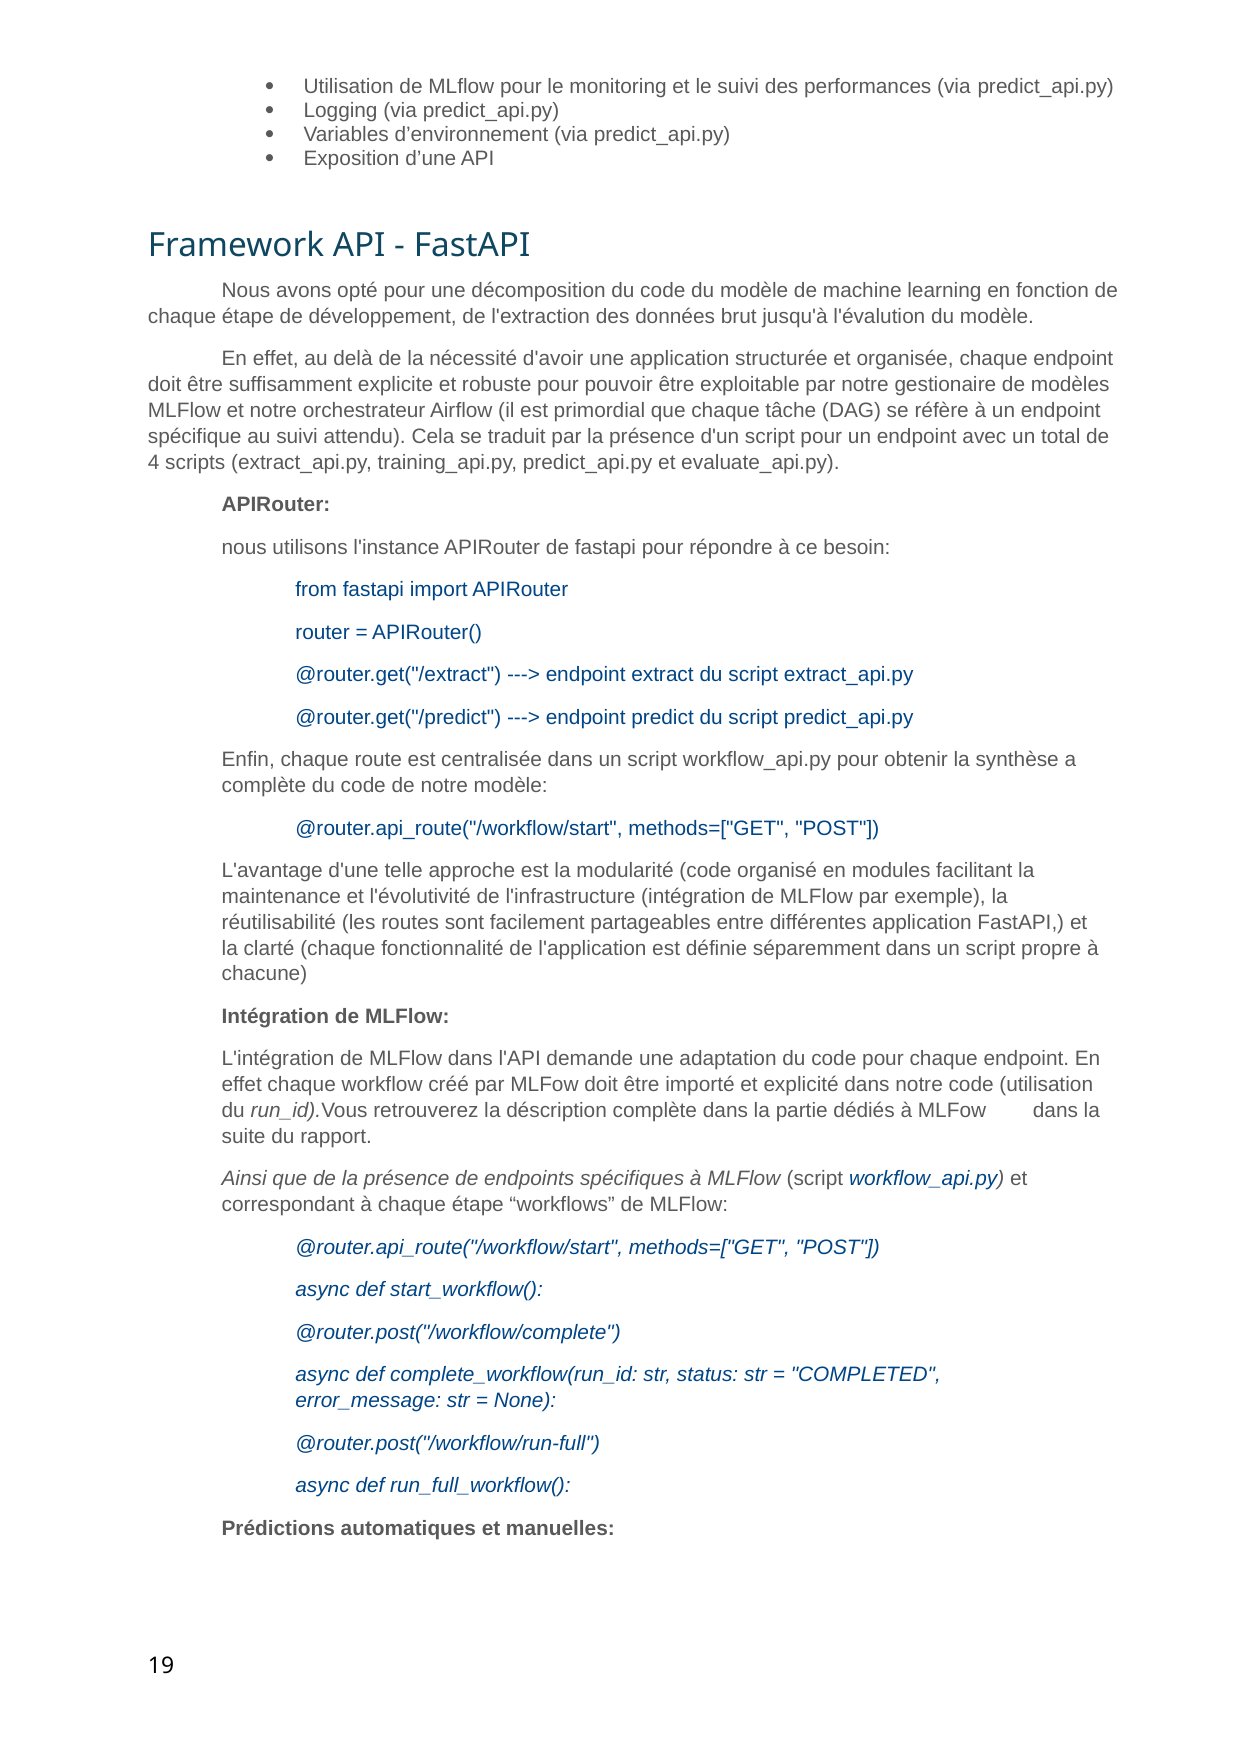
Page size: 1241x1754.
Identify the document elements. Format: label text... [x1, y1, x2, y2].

text @router.post("/workflow/complete") [148, 1319, 1122, 1343]
text Intégration de MLFlow: [148, 1004, 1122, 1028]
text from fastapi import APIRouter [148, 577, 1122, 601]
text @router.get("/extract") ---> endpoint extract du script extract_api.py [148, 662, 1122, 686]
list Exposition d’une API [266, 146, 1122, 170]
text @router.api_route("/workflow/start", methods=["GET", "POST"]) [148, 1234, 1122, 1258]
text @router.get("/predict") ---> endpoint predict du script predict_api.py [148, 704, 1122, 728]
text async def complete_workflow(run_id: str, status: str = "COMPLETED", error_message: str = None): [148, 1362, 1122, 1412]
text L'avantage d'une telle approche est la modularité (code organisé en modules facilitant la maintenance et l'évolutivité de l'infrastructure (intégration de MLFlow par exemple), la réutilisabilité (les routes sont facilement partageables entre différentes application FastAPI,) et la clarté (chaque fonctionnalité de l'application est définie séparemment dans un script propre à chacune) [148, 858, 1122, 985]
text Nous avons opté pour une décomposition du code du modèle de machine learning en fonction de chaque étape de développement, de l'extraction des données brut jusqu'à l'évalution du modèle. [148, 278, 1122, 328]
text nous utilisons l'instance APIRouter de fastapi pour répondre à ce besoin: [148, 534, 1122, 558]
text APIRouter: [148, 492, 1122, 516]
text @router.api_route("/workflow/start", methods=["GET", "POST"]) [148, 815, 1122, 839]
text Enfin, chaque route est centralisée dans un script workflow_api.py pour obtenir la synthèse a complète du code de notre modèle: [148, 747, 1122, 797]
text router = APIRouter() [148, 619, 1122, 643]
text Ainsi que de la présence de endpoints spécifiques à MLFlow (script workflow_api.py) et correspondant à chaque étape “workflows” de MLFlow: [148, 1166, 1122, 1216]
text async def start_workflow(): [148, 1277, 1122, 1301]
list Variables d’environnement (via predict_api.py) [266, 122, 1122, 146]
text L'intégration de MLFlow dans l'API demande une adaptation du code pour chaque endpoint. En effet chaque workflow créé par MLFow doit être importé et explicité dans notre code (utilisation du run_id).Vous retrouverez la déscription complète dans la partie dédiés à MLFow dans la suite du rapport. [148, 1046, 1122, 1148]
list Utilisation de MLflow pour le monitoring et le suivi des performances (via predict_api.py) [266, 74, 1122, 98]
subtitle Framework API - FastAPI [148, 221, 1122, 266]
text async def run_full_workflow(): [148, 1473, 1122, 1497]
text Prédictions automatiques et manuelles: [148, 1515, 1122, 1539]
text En effet, au delà de la nécessité d'avoir une application structurée et organisée, chaque endpoint doit être suffisamment explicite et robuste pour pouvoir être exploitable par notre gestionaire de modèles MLFlow et notre orchestrateur Airflow (il est primordial que chaque tâche (DAG) se réfère à un endpoint spécifique au suivi attendu). Cela se traduit par la présence d'un script pour un endpoint avec un total de 4 scripts (extract_api.py, training_api.py, predict_api.py et evaluate_api.py). [148, 346, 1122, 473]
list Logging (via predict_api.py) [266, 98, 1122, 122]
text @router.post("/workflow/run-full") [148, 1430, 1122, 1454]
